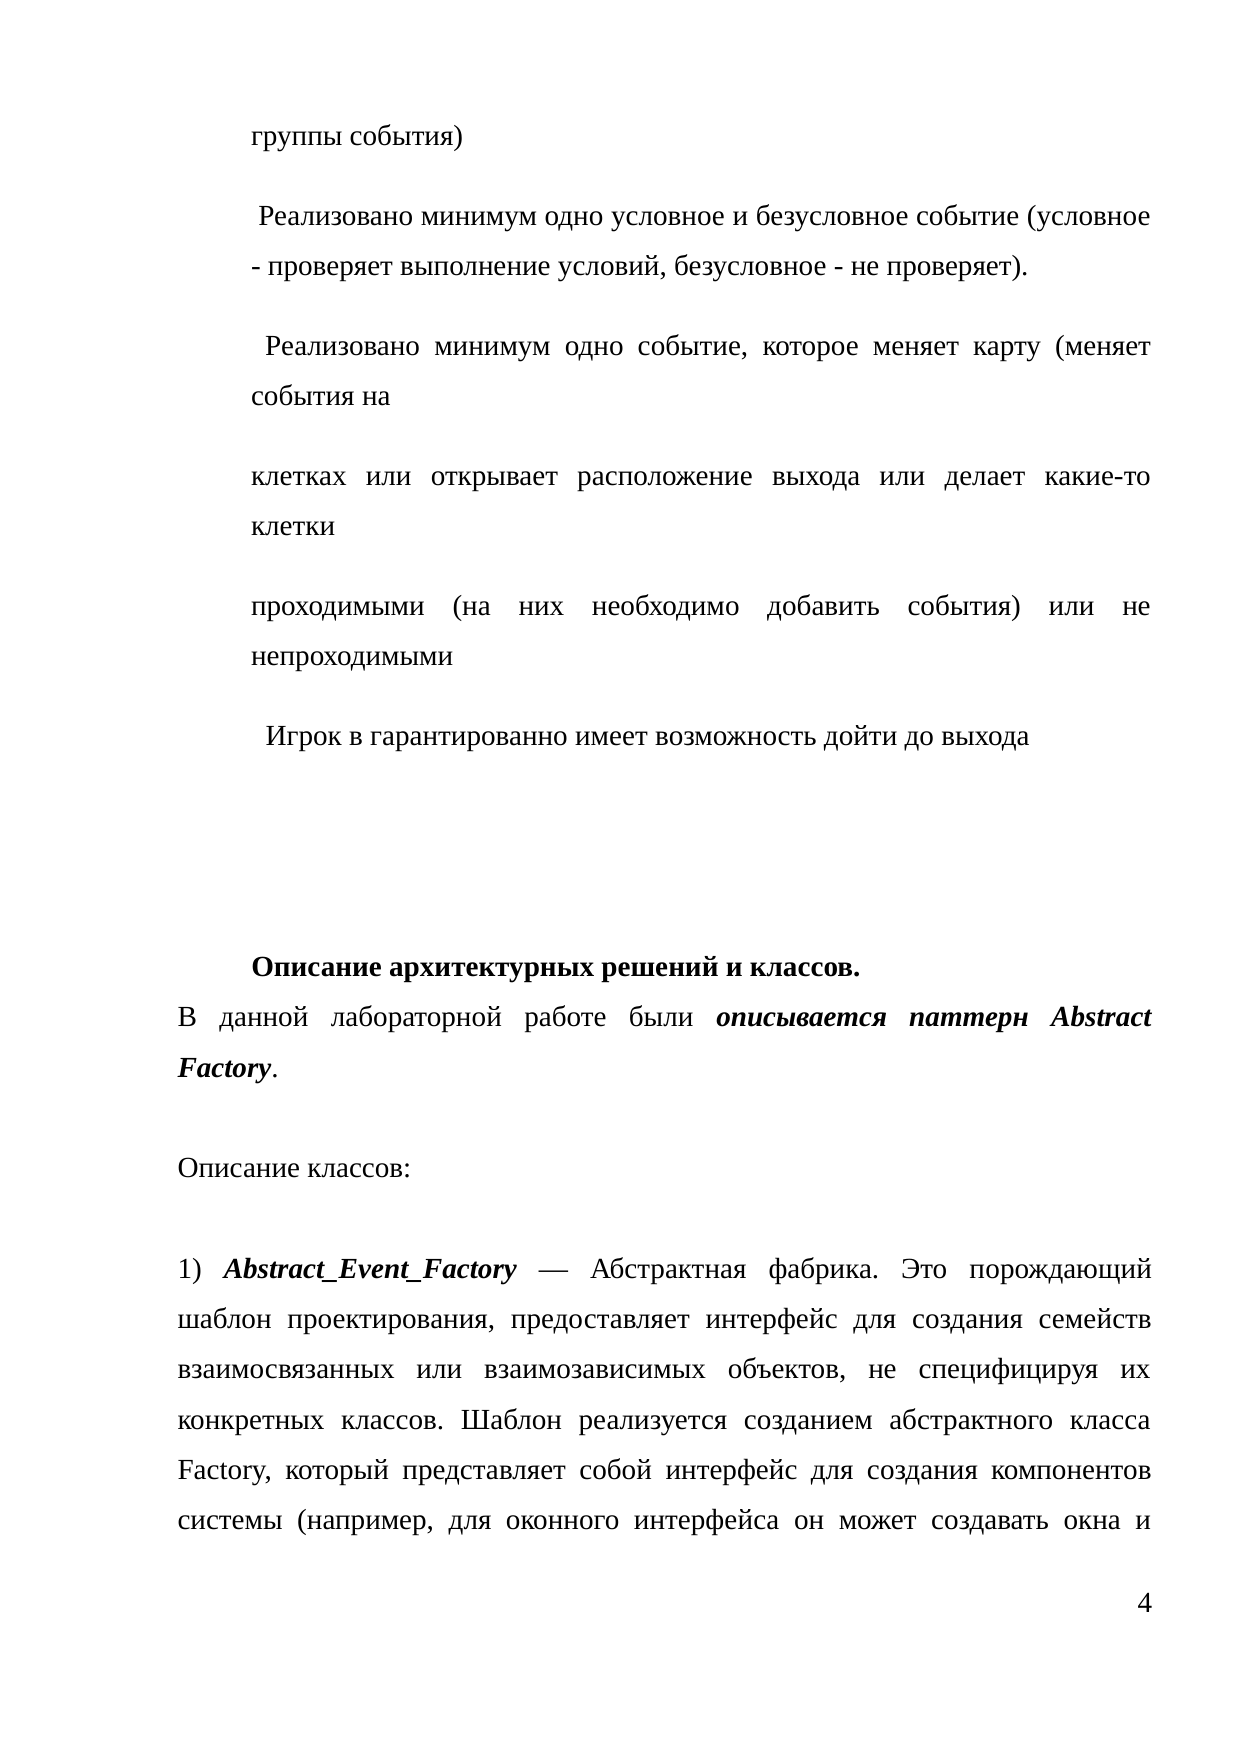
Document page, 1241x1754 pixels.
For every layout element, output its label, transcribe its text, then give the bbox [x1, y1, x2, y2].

subtitle Описание архитектурных решений и классов. [177, 949, 1152, 983]
list группы события) [221, 118, 1152, 152]
list Реализовано минимум одно событие, которое меняет карту (меняет события на [221, 328, 1152, 412]
text Описание классов: [177, 1150, 1152, 1184]
list Игрок в гарантированно имеет возможность дойти до выхода [221, 718, 1152, 752]
text 1) Abstract_Event_Factory — Абстрактная фабрика. Это порождающий шаблон проектирования, предоставляет интерфейс для создания семейств взаимосвязанных или взаимозависимых объектов, не специфицируя их конкретных классов. Шаблон реализуется созданием абстрактного класса Factory, который представляет собой интерфейс для создания компонентов системы (например, для оконного интерфейса он может создавать окна и [177, 1251, 1152, 1536]
text В данной лабораторной работе были описывается паттерн Abstract Factory. [177, 999, 1152, 1083]
list Реализовано минимум одно условное и безусловное событие (условное - проверяет выполнение условий, безусловное - не проверяет). [221, 198, 1152, 282]
list проходимыми (на них необходимо добавить события) или не непроходимыми [221, 588, 1152, 672]
list клетках или открывает расположение выхода или делает какие-то клетки [221, 458, 1152, 542]
